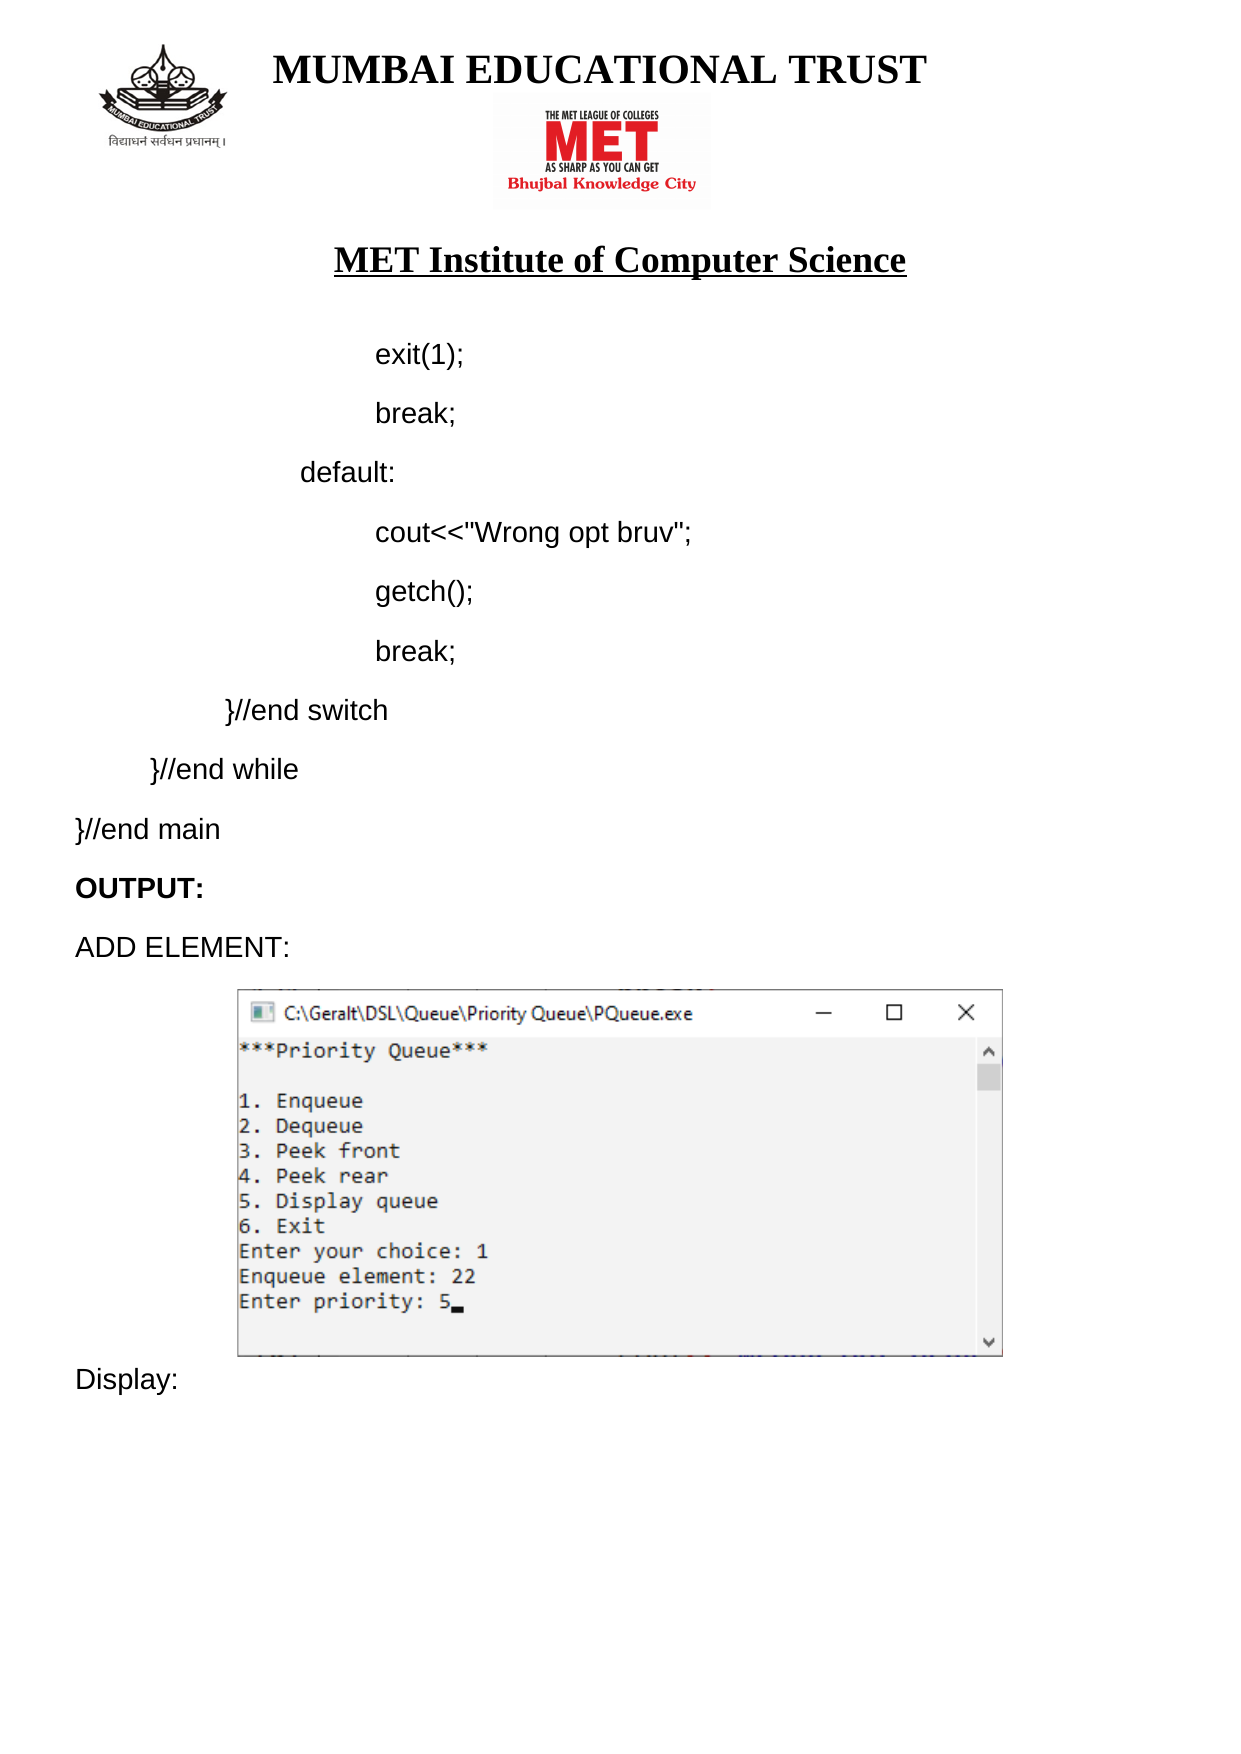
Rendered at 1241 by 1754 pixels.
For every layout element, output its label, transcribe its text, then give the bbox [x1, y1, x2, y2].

text }//end switch [75, 693, 1165, 726]
text getch(); [75, 574, 1165, 608]
picture [492, 92, 712, 210]
text }//end main [75, 812, 1165, 845]
text default: [75, 455, 1165, 489]
text OUTPUT: [75, 871, 1165, 904]
text cout<<"Wrong opt bruv"; [75, 515, 1165, 548]
text exit(1); [75, 337, 1165, 370]
text break; [75, 633, 1165, 667]
text ADD ELEMENT: [75, 930, 1165, 964]
picture [237, 989, 1003, 1357]
picture [98, 44, 228, 148]
text break; [75, 396, 1165, 429]
text }//end while [75, 752, 1165, 786]
text Display: [75, 990, 1165, 1396]
